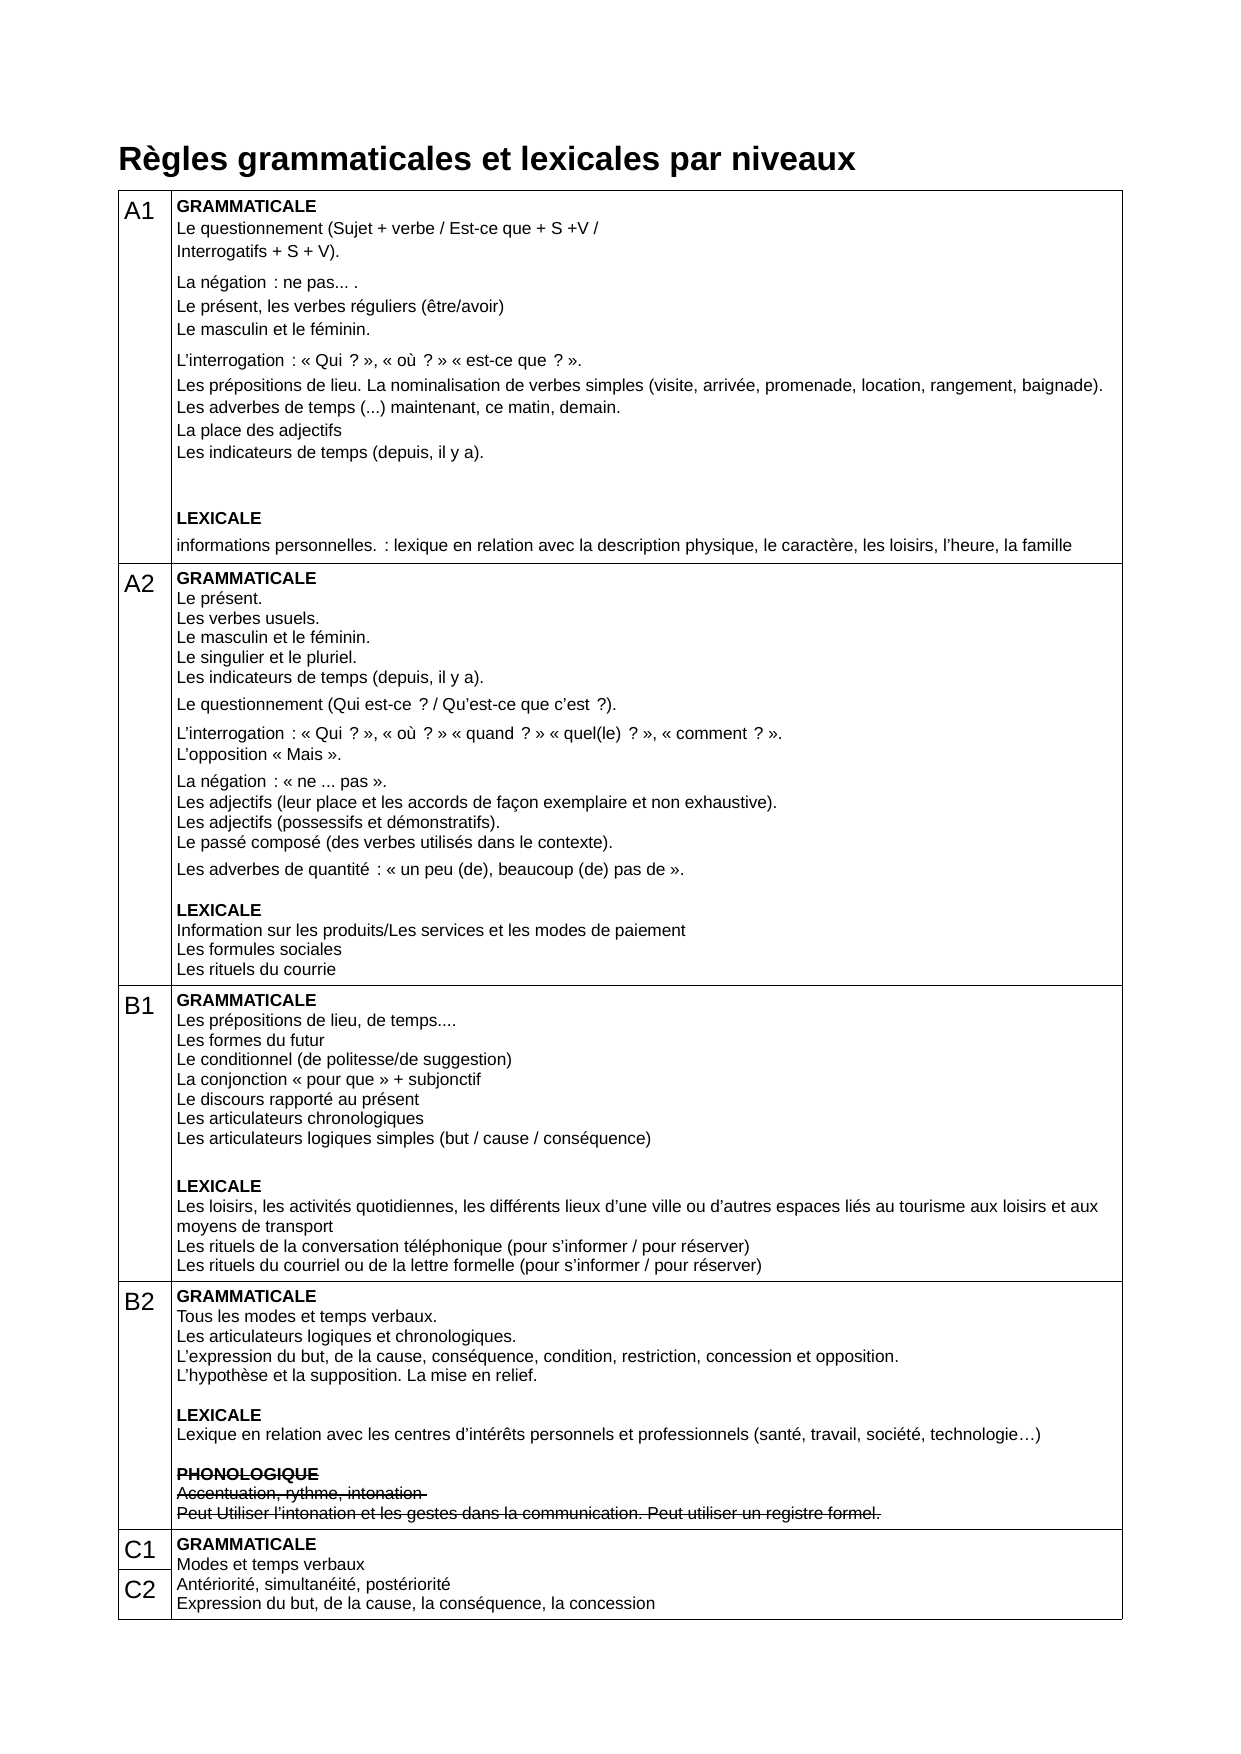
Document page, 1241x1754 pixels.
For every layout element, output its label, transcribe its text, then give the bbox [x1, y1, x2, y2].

table_cell GRAMMATICALE Modes et temps verbaux Antériorité, simultanéité, postériorité Expression du but, de la cause, la conséquence, la concession Les hypothèses LEXICALE L’économie / Le monde de l’entreprise/ La publicité / Les stratégies de marketing [172, 1530, 1122, 1619]
table_cell GRAMMATICALE Tous les modes et temps verbaux. Les articulateurs logiques et chronologiques. L’expression du but, de la cause, conséquence, condition, restriction, concession et opposition. L’hypothèse et la supposition. La mise en relief. LEXICALE Lexique en relation avec les centres d’intérêts personnels et professionnels (santé, travail, société, technologie…) PHONOLOGIQUE Accentuation, rythme, intonation Peut Utiliser l’intonation et les gestes dans la communication. Peut utiliser un registre formel. [172, 1282, 1122, 1529]
table_cell C2 [119, 1570, 171, 1619]
table_cell C1 [119, 1530, 171, 1569]
table_header GRAMMATICALE Le questionnement (Sujet + verbe / Est-ce que + S +V / Interrogatifs + S + V). La négation : ne pas... . Le présent, les verbes réguliers (être/avoir) Le masculin et le féminin. L’interrogation : « Qui ? », « où ? » « est-ce que ? ». Les prépositions de lieu. La nominalisation de verbes simples (visite, arrivée, promenade, location, rangement, baignade). Les adverbes de temps (...) maintenant, ce matin, demain. La place des adjectifs Les indicateurs de temps (depuis, il y a). LEXICALE informations personnelles. : lexique en relation avec la description physique, le caractère, les loisirs, l’heure, la famille [172, 191, 1122, 563]
table_cell A2 [119, 564, 171, 985]
table_cell GRAMMATICALE Les prépositions de lieu, de temps.... Les formes du futur Le conditionnel (de politesse/de suggestion) La conjonction « pour que » + subjonctif Le discours rapporté au présent Les articulateurs chronologiques Les articulateurs logiques simples (but / cause / conséquence) LEXICALE Les loisirs, les activités quotidiennes, les différents lieux d’une ville ou d’autres espaces liés au tourisme aux loisirs et aux moyens de transport Les rituels de la conversation téléphonique (pour s’informer / pour réserver) Les rituels du courriel ou de la lettre formelle (pour s’informer / pour réserver) [172, 986, 1122, 1281]
subtitle Règles grammaticales et lexicales par niveaux [118, 139, 1122, 178]
table_cell GRAMMATICALE Le présent. Les verbes usuels. Le masculin et le féminin. Le singulier et le pluriel. Les indicateurs de temps (depuis, il y a). Le questionnement (Qui est-ce ? / Qu’est-ce que c’est ?). L’interrogation : « Qui ? », « où ? » « quand ? » « quel(le) ? », « comment ? ». L’opposition « Mais ». La négation : « ne ... pas ». Les adjectifs (leur place et les accords de façon exemplaire et non exhaustive). Les adjectifs (possessifs et démonstratifs). Le passé composé (des verbes utilisés dans le contexte). Les adverbes de quantité : « un peu (de), beaucoup (de) pas de ». LEXICALE Information sur les produits/Les services et les modes de paiement Les formules sociales Les rituels du courrie [172, 564, 1122, 985]
table_cell B2 [119, 1282, 171, 1529]
table_cell B1 [119, 986, 171, 1281]
table_header A1 [119, 191, 171, 563]
